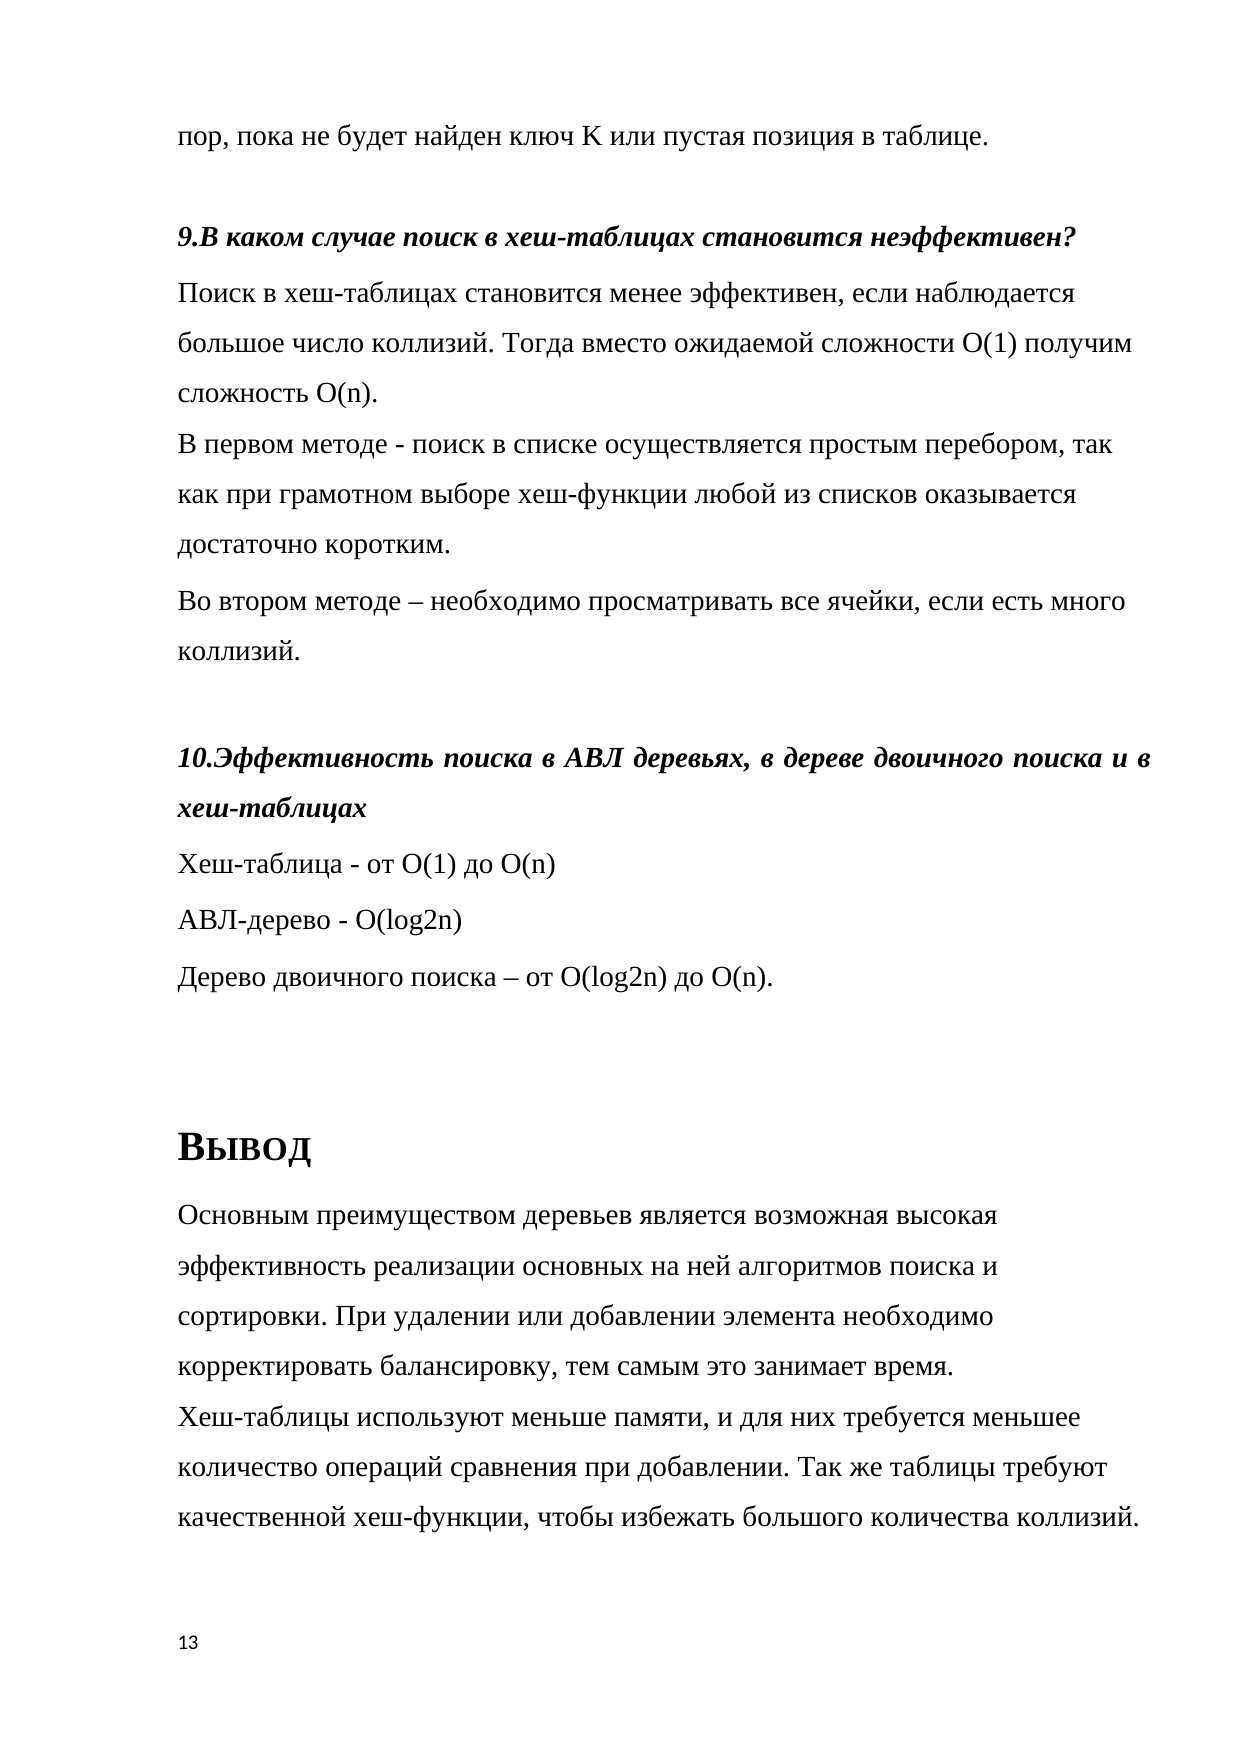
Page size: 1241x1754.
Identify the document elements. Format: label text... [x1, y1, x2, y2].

text пор, пока не будет найден ключ K или пустая позиция в таблице. [177, 118, 1152, 202]
text 9.В каком случае поиск в хеш-таблицах становится неэффективен? [177, 219, 1152, 252]
text Хеш-таблицы используют меньше памяти, и для них требуется меньшее количество операций сравнения при добавлении. Так же таблицы требуют качественной хеш-функции, чтобы избежать большого количества коллизий. [177, 1399, 1152, 1533]
text АВЛ-дерево - О(log2n) [177, 902, 1152, 936]
text Основным преимуществом деревьев является возможная высокая эффективность реализации основных на ней алгоритмов поиска и сортировки. При удалении или добавлении элемента необходимо корректировать балансировку, тем самым это занимает время. [177, 1197, 1152, 1382]
text Хеш-таблица - от О(1) до O(n) [177, 846, 1152, 880]
text Поиск в хеш-таблицах становится менее эффективен, если наблюдается большое число коллизий. Тогда вместо ожидаемой сложности О(1) получим сложность O(n). В первом методе - поиск в списке осуществляется простым перебором, так как при грамотном выборе хеш-функции любой из списков оказывается достаточно коротким. [177, 275, 1152, 560]
text Дерево двоичного поиска – от О(log2n) до O(n). [177, 959, 1152, 992]
subtitle Вывод [177, 1121, 1152, 1169]
text 10.Эффективность поиска в АВЛ деревьях, в дереве двоичного поиска и в хеш-таблицах [177, 740, 1152, 823]
text Во втором методе – необходимо просматривать все ячейки, если есть много коллизий. [177, 583, 1152, 717]
